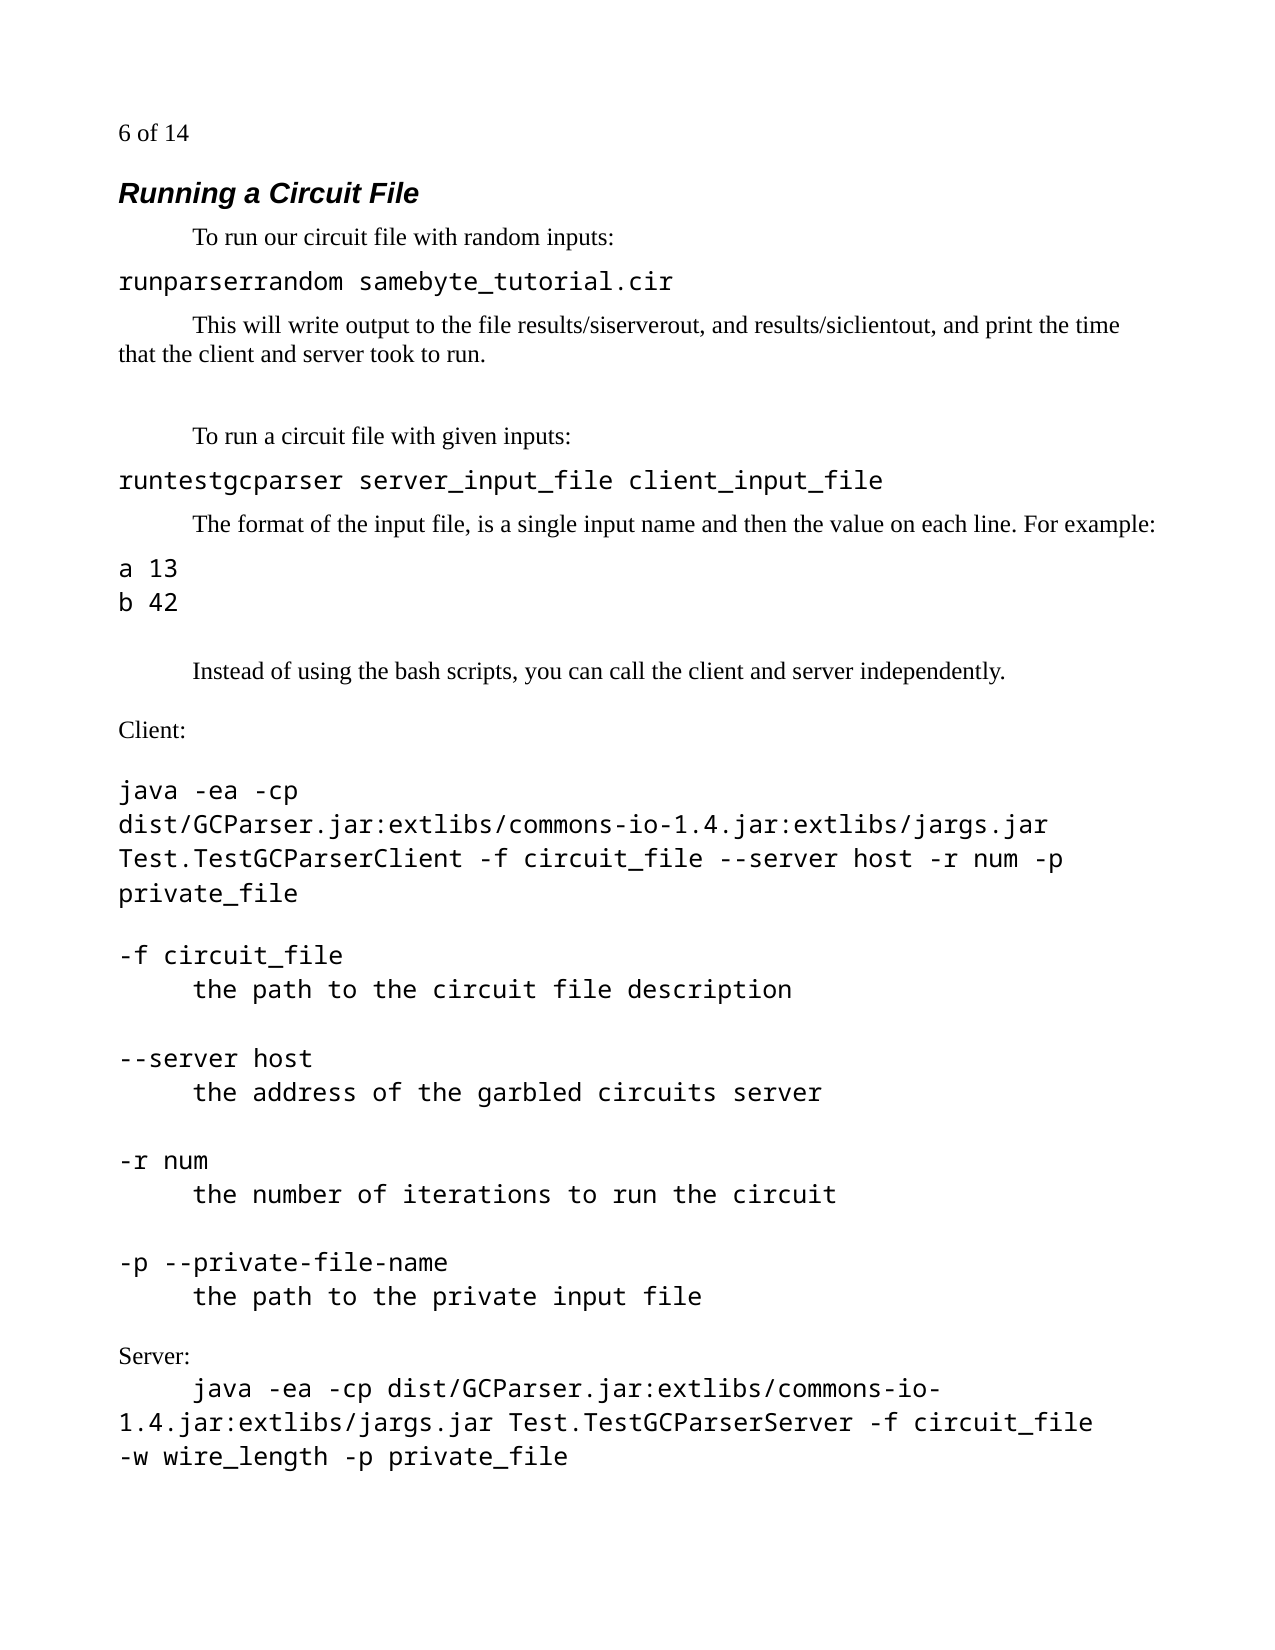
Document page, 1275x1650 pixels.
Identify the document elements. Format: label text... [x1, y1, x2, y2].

text -f circuit_file [118, 938, 1157, 972]
text To run our circuit file with random inputs: [118, 222, 1157, 251]
text -w wire_length -p private_file [118, 1438, 1157, 1472]
text runtestgcparser server_input_file client_input_file [118, 463, 1157, 497]
text --server host [118, 1040, 1157, 1074]
text the number of iterations to run the circuit [118, 1176, 1157, 1211]
text the address of the garbled circuits server [118, 1074, 1157, 1108]
text Instead of using the bash scripts, you can call the client and server independently. [118, 653, 1157, 687]
text the path to the private input file [118, 1279, 1157, 1313]
text b 42 [118, 584, 1157, 619]
text Server: [118, 1341, 1157, 1370]
text runparserrandom samebyte_tutorial.cir [118, 264, 1157, 298]
subtitle Running a Circuit File [118, 176, 1157, 210]
text -r num [118, 1142, 1157, 1176]
text the path to the circuit file description [118, 972, 1157, 1006]
text This will write output to the file results/siserverout, and results/siclientout, and print the time that the client and server took to run. [118, 310, 1157, 368]
text To run a circuit file with given inputs: [118, 421, 1157, 450]
text a 13 [118, 551, 1157, 584]
text java -ea -cp dist/GCParser.jar:extlibs/commons-io-1.4.jar:extlibs/jargs.jar Test.TestGCParserServer -f circuit_file [118, 1370, 1157, 1438]
text java -ea -cp dist/GCParser.jar:extlibs/commons-io-1.4.jar:extlibs/jargs.jar Test.TestGCParserClient -f circuit_file --server host -r num -p private_file [118, 773, 1157, 909]
text -p --private-file-name [118, 1244, 1157, 1279]
text The format of the input file, is a single input name and then the value on each line. For example: [118, 509, 1157, 538]
text Client: [118, 716, 1157, 744]
